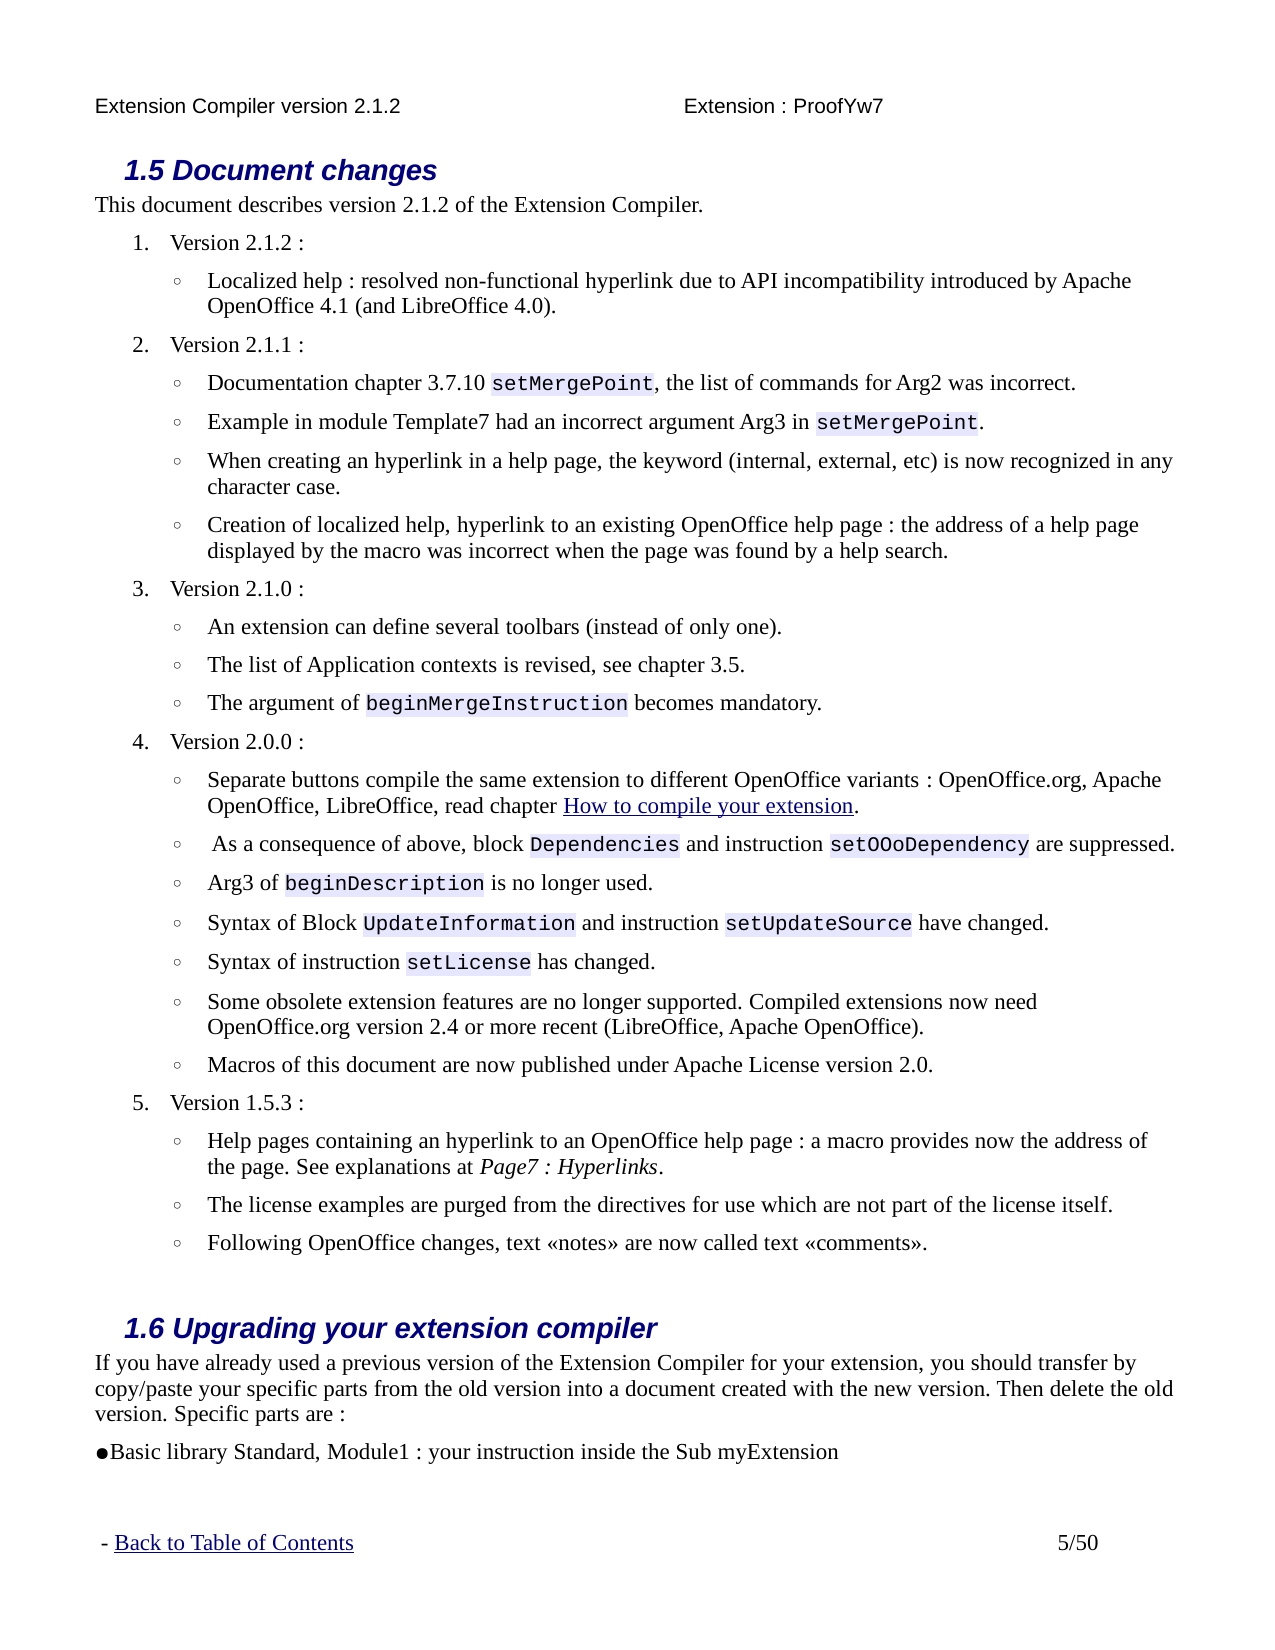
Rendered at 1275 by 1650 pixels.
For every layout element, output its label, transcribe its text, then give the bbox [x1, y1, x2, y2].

list As a consequence of above, block Dependencies and instruction setOOoDependency are suppressed. [169, 831, 1181, 858]
list An extension can define several toolbars (instead of only one). [169, 613, 1181, 639]
text If you have already used a previous version of the Extension Compiler for your extension, you should transfer by copy/paste your specific parts from the old version into a document created with the new version. Then delete the old version. Specific parts are : [94, 1350, 1181, 1427]
list Version 2.1.2 : [132, 230, 1181, 255]
list Version 2.1.0 : [132, 576, 1181, 601]
list Version 2.1.1 : [132, 331, 1181, 357]
text This document describes version 2.1.2 of the Extension Compiler. [94, 192, 1181, 217]
list Example in module Template7 had an incorrect argument Arg3 in setMergePoint. [169, 409, 1181, 436]
list Some obsolete extension features are no longer supported. Compiled extensions now need OpenOffice.org version 2.4 or more recent (LibreOffice, Apache OpenOffice). [169, 988, 1181, 1039]
list Following OpenOffice changes, text «notes» are now called text «comments». [169, 1230, 1181, 1255]
list The list of Application contexts is revised, see chapter 3.5. [169, 652, 1181, 677]
list Macros of this document are now published under Apache License version 2.0. [169, 1052, 1181, 1078]
list Syntax of Block UpdateInformation and instruction setUpdateSource have changed. [169, 909, 1181, 937]
list Basic library Standard, Module1 : your instruction inside the Sub myExtension [94, 1439, 1181, 1465]
list Help pages containing an hyperlink to an OpenOffice help page : a macro provides now the address of the page. See explanations at Page7 : Hyperlinks. [169, 1128, 1181, 1179]
list The argument of beginMergeInstruction becomes mandatory. [169, 689, 1181, 717]
list The license examples are purged from the directives for use which are not part of the license itself. [169, 1192, 1181, 1217]
list Separate buttons compile the same extension to different OpenOffice variants : OpenOffice.org, Apache OpenOffice, LibreOffice, read chapter How to compile your extension. [169, 767, 1181, 818]
list Localized help : resolved non-functional hyperlink due to API incompatibility introduced by Apache OpenOffice 4.1 (and LibreOffice 4.0). [169, 268, 1181, 319]
list Creation of localized help, hyperlink to an existing OpenOffice help page : the address of a help page displayed by the macro was incorrect when the page was found by a help search. [169, 512, 1181, 563]
list Syntax of instruction setLicense has changed. [169, 949, 1181, 976]
list When creating an hyperlink in a help page, the keyword (internal, external, etc) is now recognized in any character case. [169, 448, 1181, 499]
subtitle Document changes [124, 153, 1181, 186]
list Arg3 of beginDescription is no longer used. [169, 870, 1181, 897]
list Version 1.5.3 : [132, 1090, 1181, 1116]
list Version 2.0.0 : [132, 729, 1181, 754]
list Documentation chapter 3.7.10 setMergePoint, the list of commands for Arg2 was incorrect. [169, 369, 1181, 396]
subtitle Upgrading your extension compiler [124, 1312, 1181, 1344]
